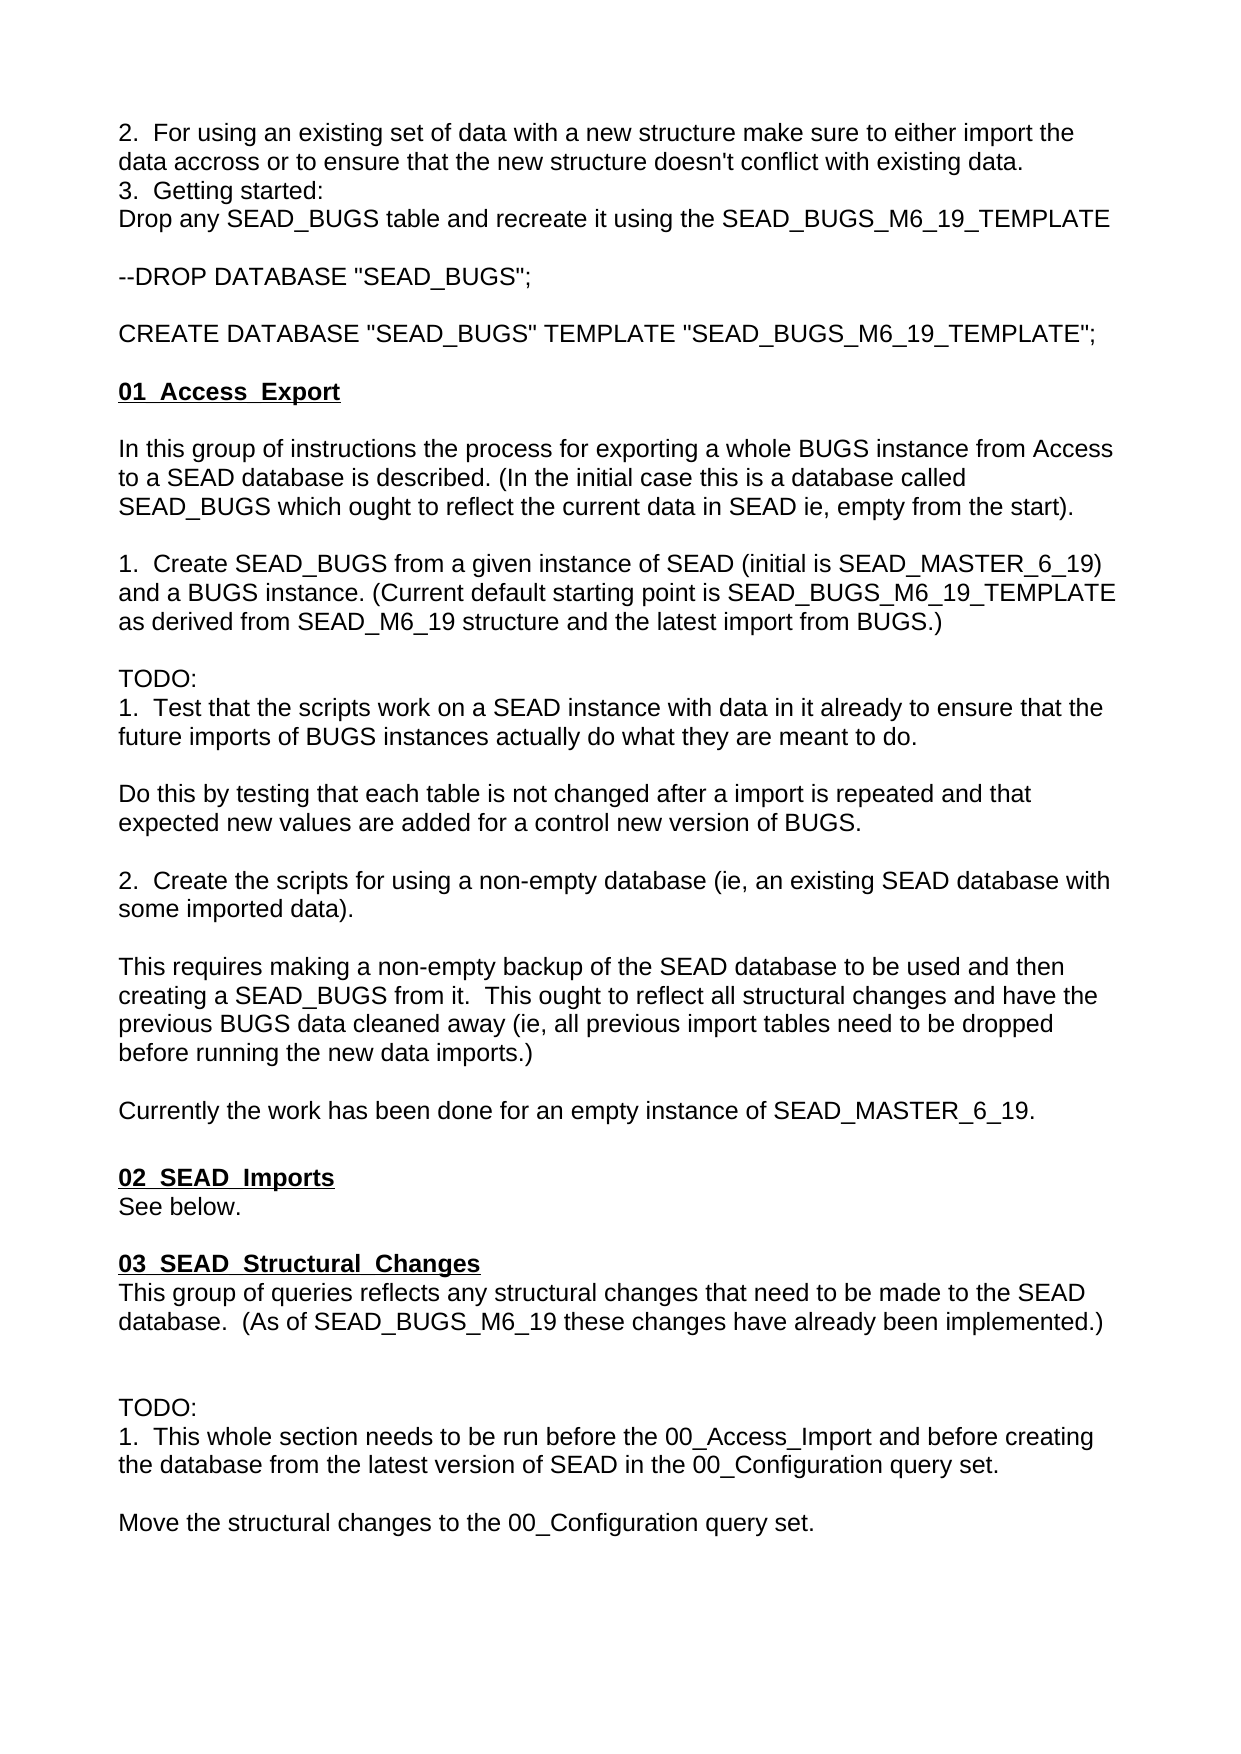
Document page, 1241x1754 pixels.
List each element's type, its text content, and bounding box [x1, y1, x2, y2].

text 1. Create SEAD_BUGS from a given instance of SEAD (initial is SEAD_MASTER_6_19) and a BUGS instance. (Current default starting point is SEAD_BUGS_M6_19_TEMPLATE as derived from SEAD_M6_19 structure and the latest import from BUGS.) [118, 549, 1122, 636]
text In this group of instructions the process for exporting a whole BUGS instance from Access to a SEAD database is described. (In the initial case this is a database called SEAD_BUGS which ought to reflect the current data in SEAD ie, empty from the start). [118, 434, 1122, 521]
text --DROP DATABASE "SEAD_BUGS"; [118, 262, 1122, 291]
text Move the structural changes to the 00_Configuration query set. [118, 1508, 1122, 1537]
text This requires making a non-empty backup of the SEAD database to be used and then creating a SEAD_BUGS from it. This ought to reflect all structural changes and have the previous BUGS data cleaned away (ie, all previous import tables need to be dropped before running the new data imports.) [118, 952, 1122, 1067]
text Currently the work has been done for an empty instance of SEAD_MASTER_6_19. [118, 1096, 1122, 1124]
text 2. For using an existing set of data with a new structure make sure to either import the data accross or to ensure that the new structure doesn't conflict with existing data. [118, 118, 1122, 176]
text 1. Test that the scripts work on a SEAD instance with data in it already to ensure that the future imports of BUGS instances actually do what they are meant to do. [118, 693, 1122, 751]
text Drop any SEAD_BUGS table and recreate it using the SEAD_BUGS_M6_19_TEMPLATE [118, 204, 1122, 233]
text 1. This whole section needs to be run before the 00_Access_Import and before creating the database from the latest version of SEAD in the 00_Configuration query set. [118, 1422, 1122, 1479]
text 02_SEAD_Imports [118, 1163, 1122, 1192]
text This group of queries reflects any structural changes that need to be made to the SEAD database. (As of SEAD_BUGS_M6_19 these changes have already been implemented.) [118, 1278, 1122, 1335]
text CREATE DATABASE "SEAD_BUGS" TEMPLATE "SEAD_BUGS_M6_19_TEMPLATE"; [118, 319, 1122, 348]
text See below. [118, 1192, 1122, 1220]
text TODO: [118, 664, 1122, 693]
text 3. Getting started: [118, 176, 1122, 204]
text Do this by testing that each table is not changed after a import is repeated and that expected new values are added for a control new version of BUGS. [118, 779, 1122, 837]
text 2. Create the scripts for using a non-empty database (ie, an existing SEAD database with some imported data). [118, 866, 1122, 923]
text TODO: [118, 1393, 1122, 1422]
text 01_Access_Export [118, 377, 1122, 406]
text 03_SEAD_Structural_Changes [118, 1249, 1122, 1278]
